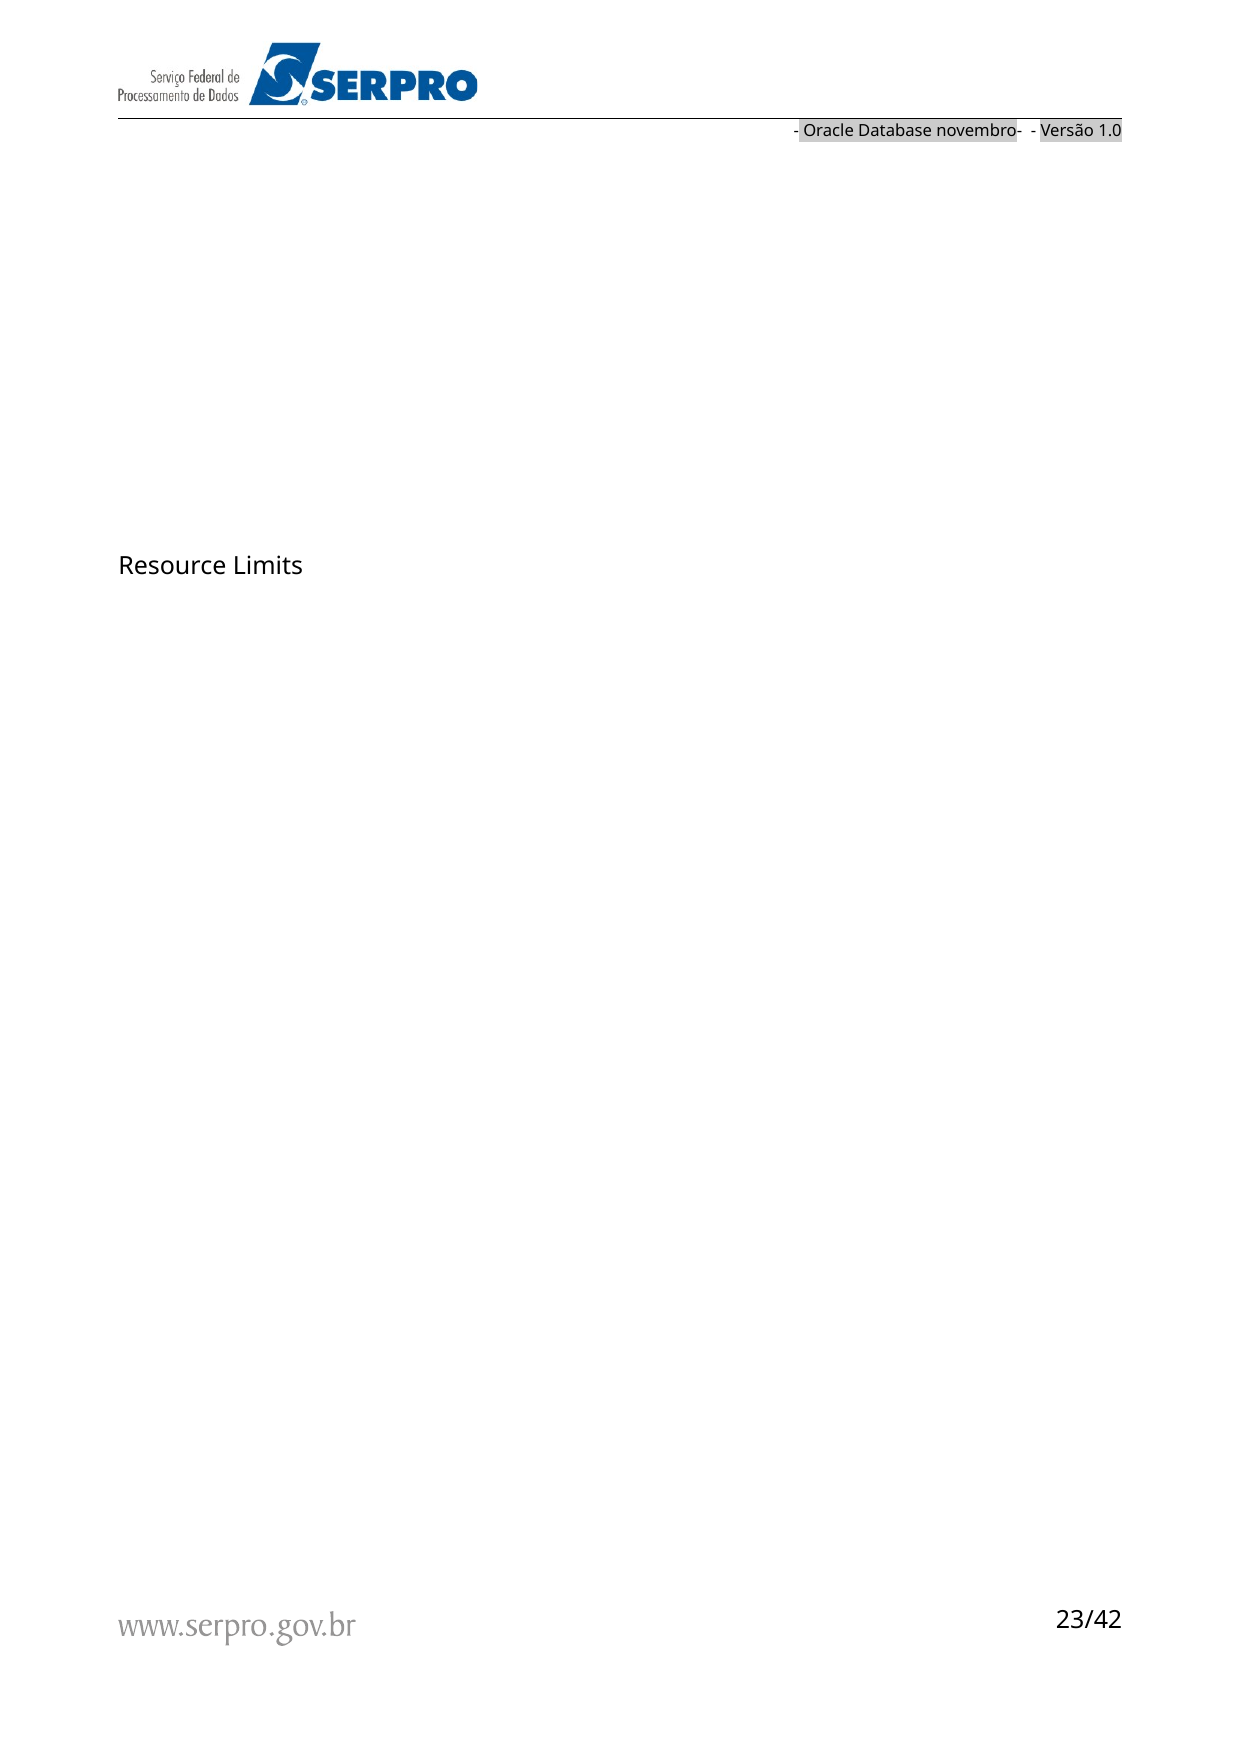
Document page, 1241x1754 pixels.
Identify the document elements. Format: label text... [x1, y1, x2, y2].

text Resource Limits [118, 548, 1122, 582]
picture [118, 41, 478, 106]
